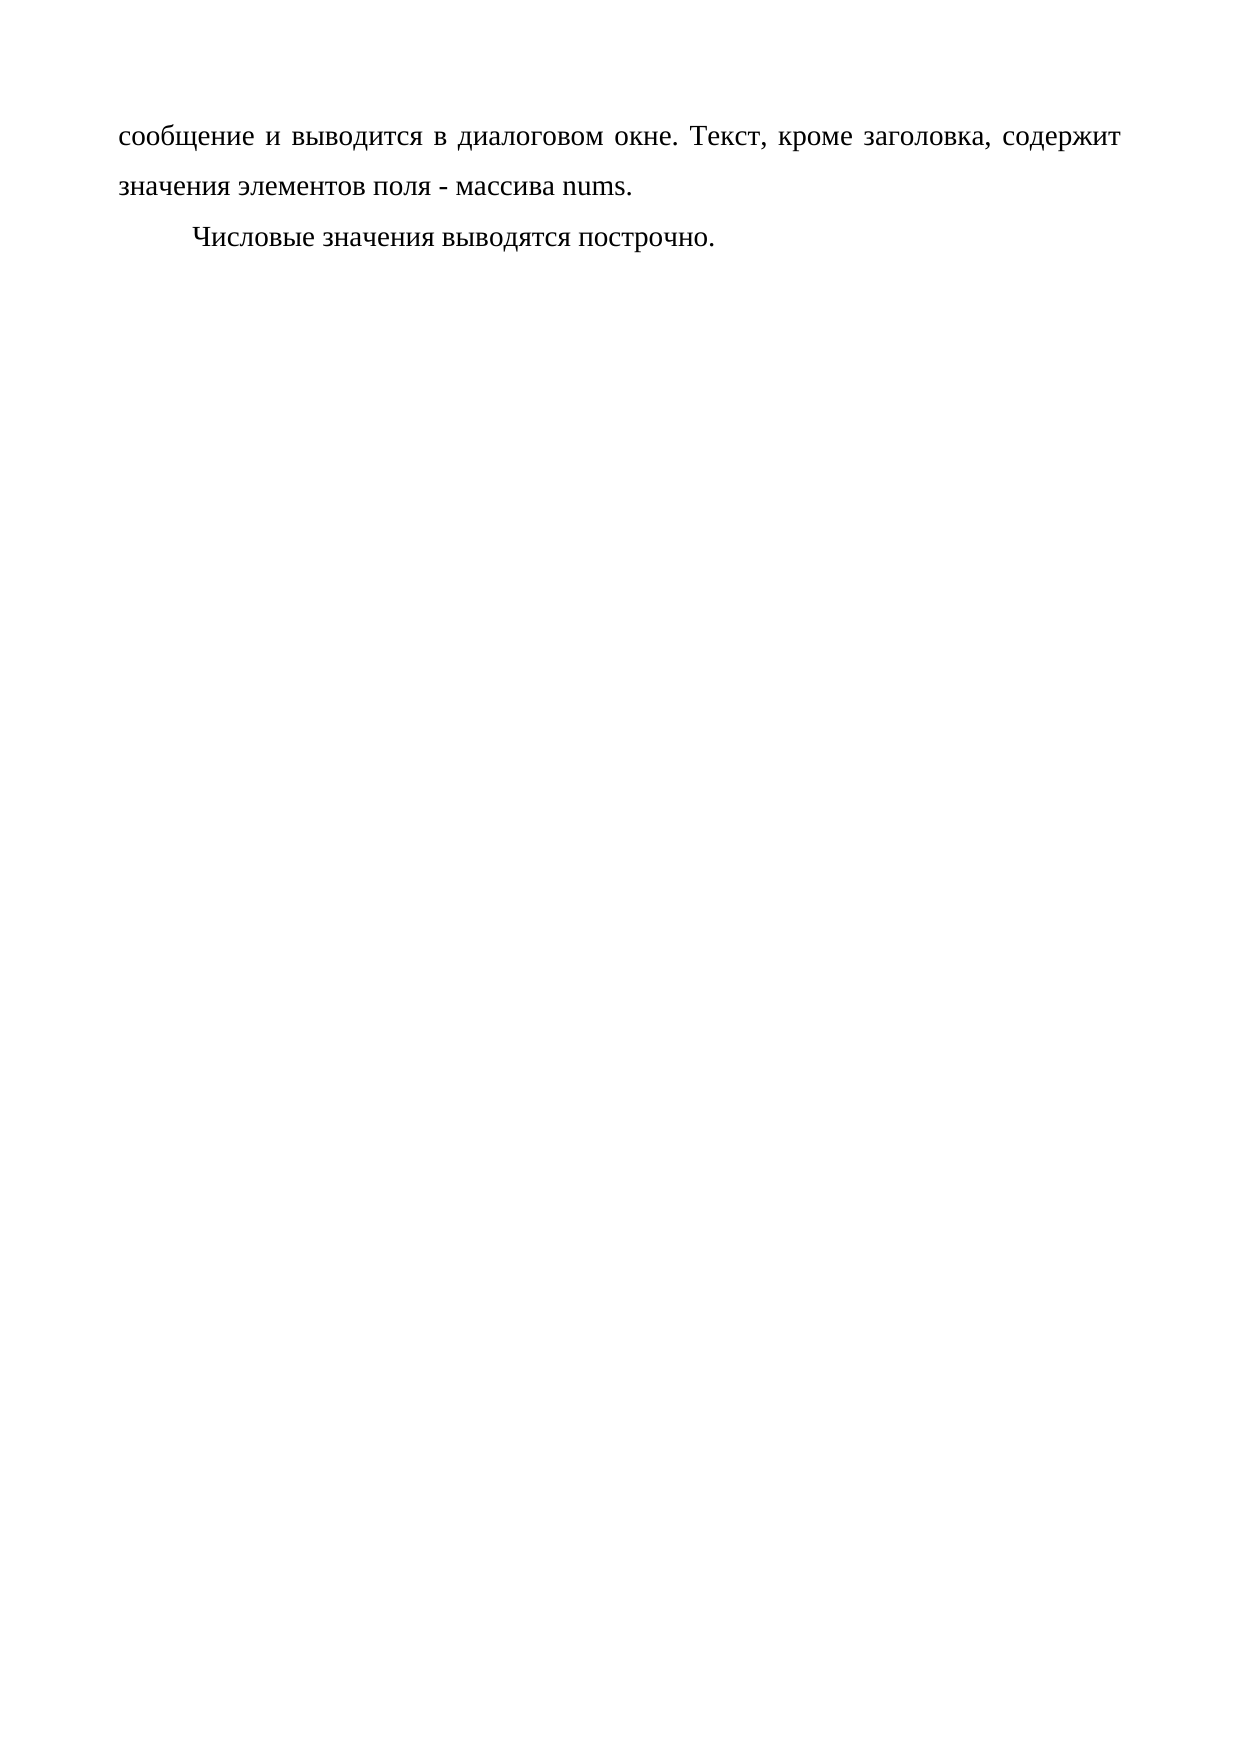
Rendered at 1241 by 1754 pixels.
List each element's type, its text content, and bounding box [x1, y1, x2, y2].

text сообщение и выводится в диалоговом окне. Текст, кроме заголовка, содержит значения элементов поля - массива nums. [118, 118, 1122, 202]
text Числовые значения выводятся построчно. [118, 219, 1122, 252]
